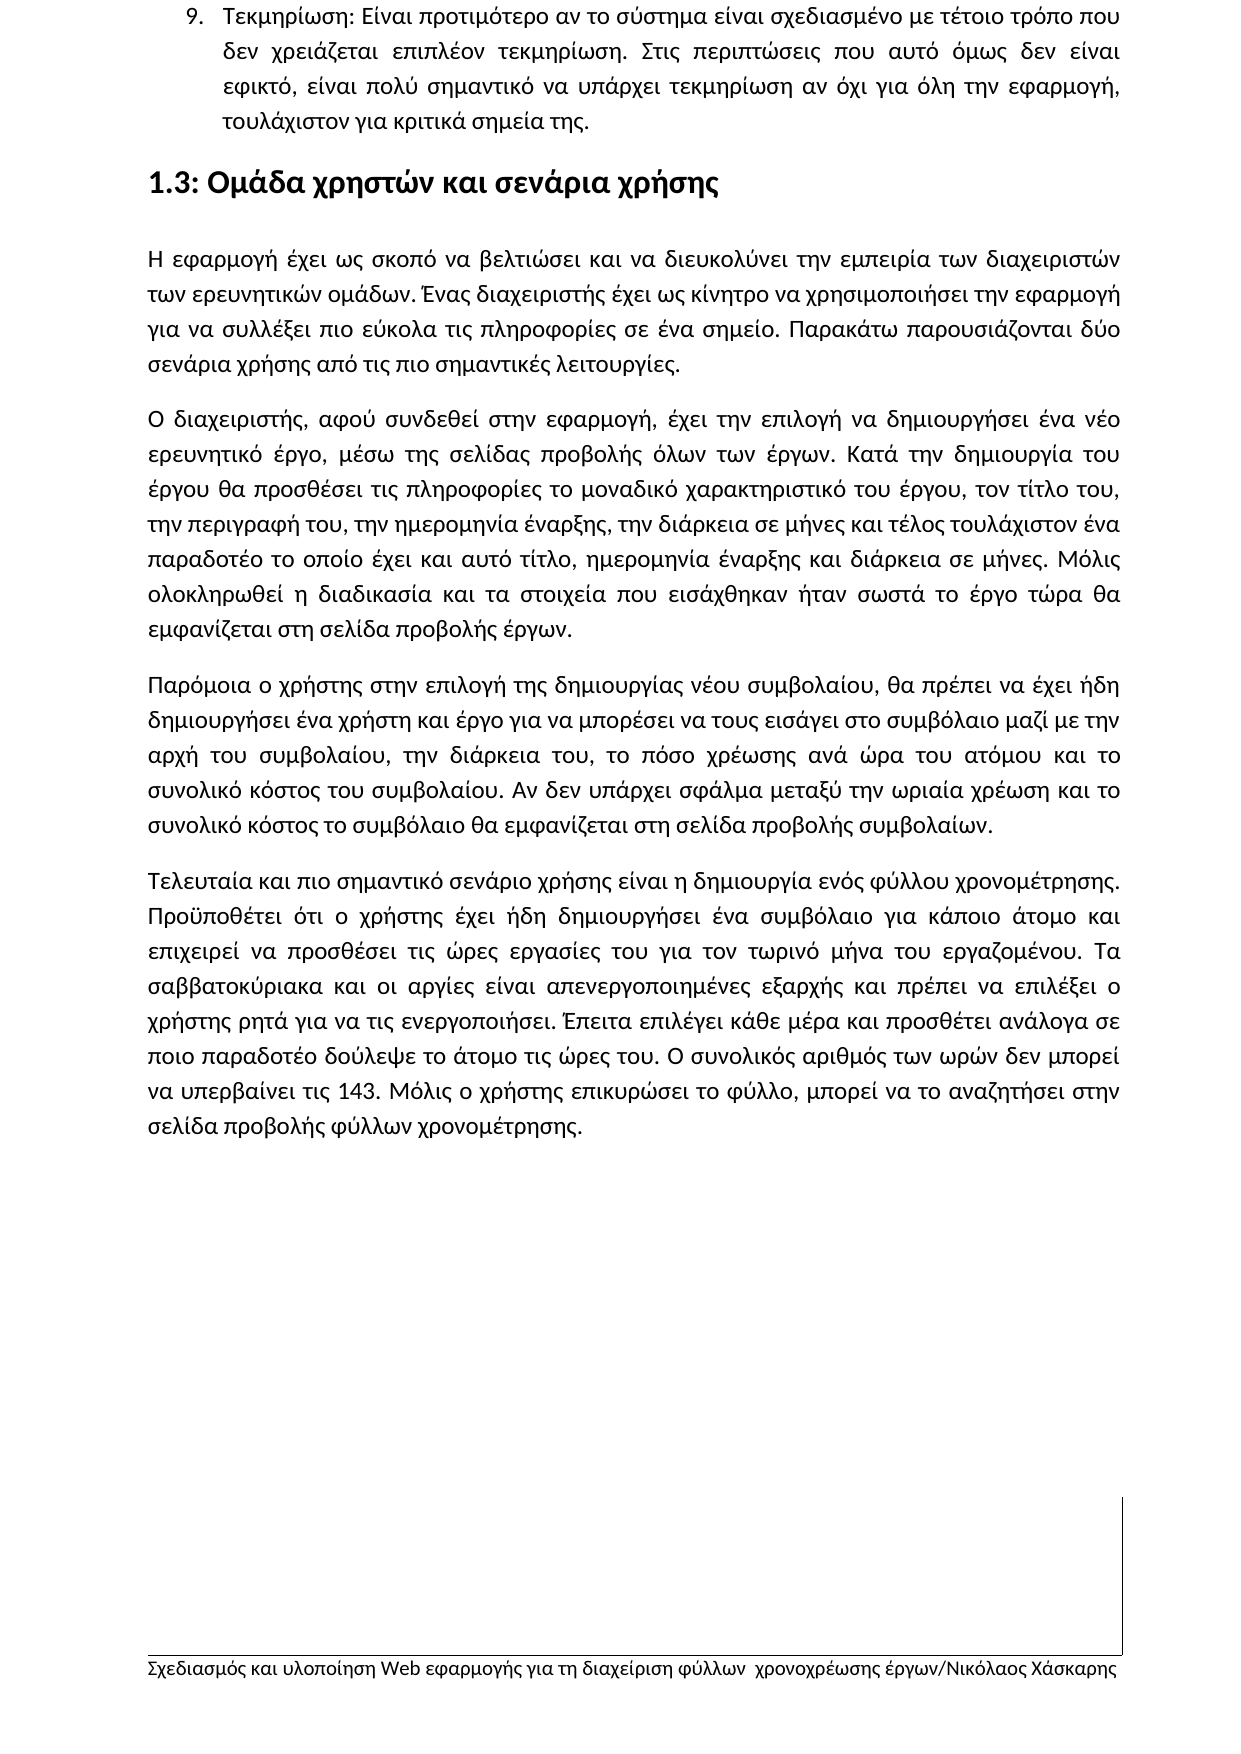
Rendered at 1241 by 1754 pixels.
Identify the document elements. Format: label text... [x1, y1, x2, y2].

text Η εφαρμογή έχει ως σκοπό να βελτιώσει και να διευκολύνει την εμπειρία των διαχειριστών των ερευνητικών ομάδων. Ένας διαχειριστής έχει ως κίνητρο να χρησιμοποιήσει την εφαρμογή για να συλλέξει πιο εύκολα τις πληροφορίες σε ένα σημείο. Παρακάτω παρουσιάζονται δύο σενάρια χρήσης από τις πιο σημαντικές λειτουργίες. [148, 243, 1122, 378]
text Ο διαχειριστής, αφού συνδεθεί στην εφαρμογή, έχει την επιλογή να δημιουργήσει ένα νέο ερευνητικό έργο, μέσω της σελίδας προβολής όλων των έργων. Κατά την δημιουργία του έργου θα προσθέσει τις πληροφορίες το μοναδικό χαρακτηριστικό του έργου, τον τίτλο του, την περιγραφή του, την ημερομηνία έναρξης, την διάρκεια σε μήνες και τέλος τουλάχιστον ένα παραδοτέο το οποίο έχει και αυτό τίτλο, ημερομηνία έναρξης και διάρκεια σε μήνες. Μόλις ολοκληρωθεί η διαδικασία και τα στοιχεία που εισάχθηκαν ήταν σωστά το έργο τώρα θα εμφανίζεται στη σελίδα προβολής έργων. [148, 403, 1122, 644]
subtitle 1.3: Ομάδα χρηστών και σενάρια χρήσης [148, 161, 1122, 202]
list Τεκμηρίωση: Είναι προτιμότερο αν το σύστημα είναι σχεδιασμένο με τέτοιο τρόπο που δεν χρειάζεται επιπλέον τεκμηρίωση. Στις περιπτώσεις που αυτό όμως δεν είναι εφικτό, είναι πολύ σημαντικό να υπάρχει τεκμηρίωση αν όχι για όλη την εφαρμογή, τουλάχιστον για κριτικά σημεία της. [185, 0, 1122, 136]
text Παρόμοια ο χρήστης στην επιλογή της δημιουργίας νέου συμβολαίου, θα πρέπει να έχει ήδη δημιουργήσει ένα χρήστη και έργο για να μπορέσει να τους εισάγει στο συμβόλαιο μαζί με την αρχή του συμβολαίου, την διάρκεια του, το πόσο χρέωσης ανά ώρα του ατόμου και το συνολικό κόστος του συμβολαίου. Αν δεν υπάρχει σφάλμα μεταξύ την ωριαία χρέωση και το συνολικό κόστος το συμβόλαιο θα εμφανίζεται στη σελίδα προβολής συμβολαίων. [148, 669, 1122, 840]
text Τελευταία και πιο σημαντικό σενάριο χρήσης είναι η δημιουργία ενός φύλλου χρονομέτρησης. Προϋποθέτει ότι ο χρήστης έχει ήδη δημιουργήσει ένα συμβόλαιο για κάποιο άτομο και επιχειρεί να προσθέσει τις ώρες εργασίες του για τον τωρινό μήνα του εργαζομένου. Τα σαββατοκύριακα και οι αργίες είναι απενεργοποιημένες εξαρχής και πρέπει να επιλέξει ο χρήστης ρητά για να τις ενεργοποιήσει. Έπειτα επιλέγει κάθε μέρα και προσθέτει ανάλογα σε ποιο παραδοτέο δούλεψε το άτομο τις ώρες του. Ο συνολικός αριθμός των ωρών δεν μπορεί να υπερβαίνει τις 143. Μόλις ο χρήστης επικυρώσει το φύλλο, μπορεί να το αναζητήσει στην σελίδα προβολής φύλλων χρονομέτρησης. [148, 865, 1122, 1141]
